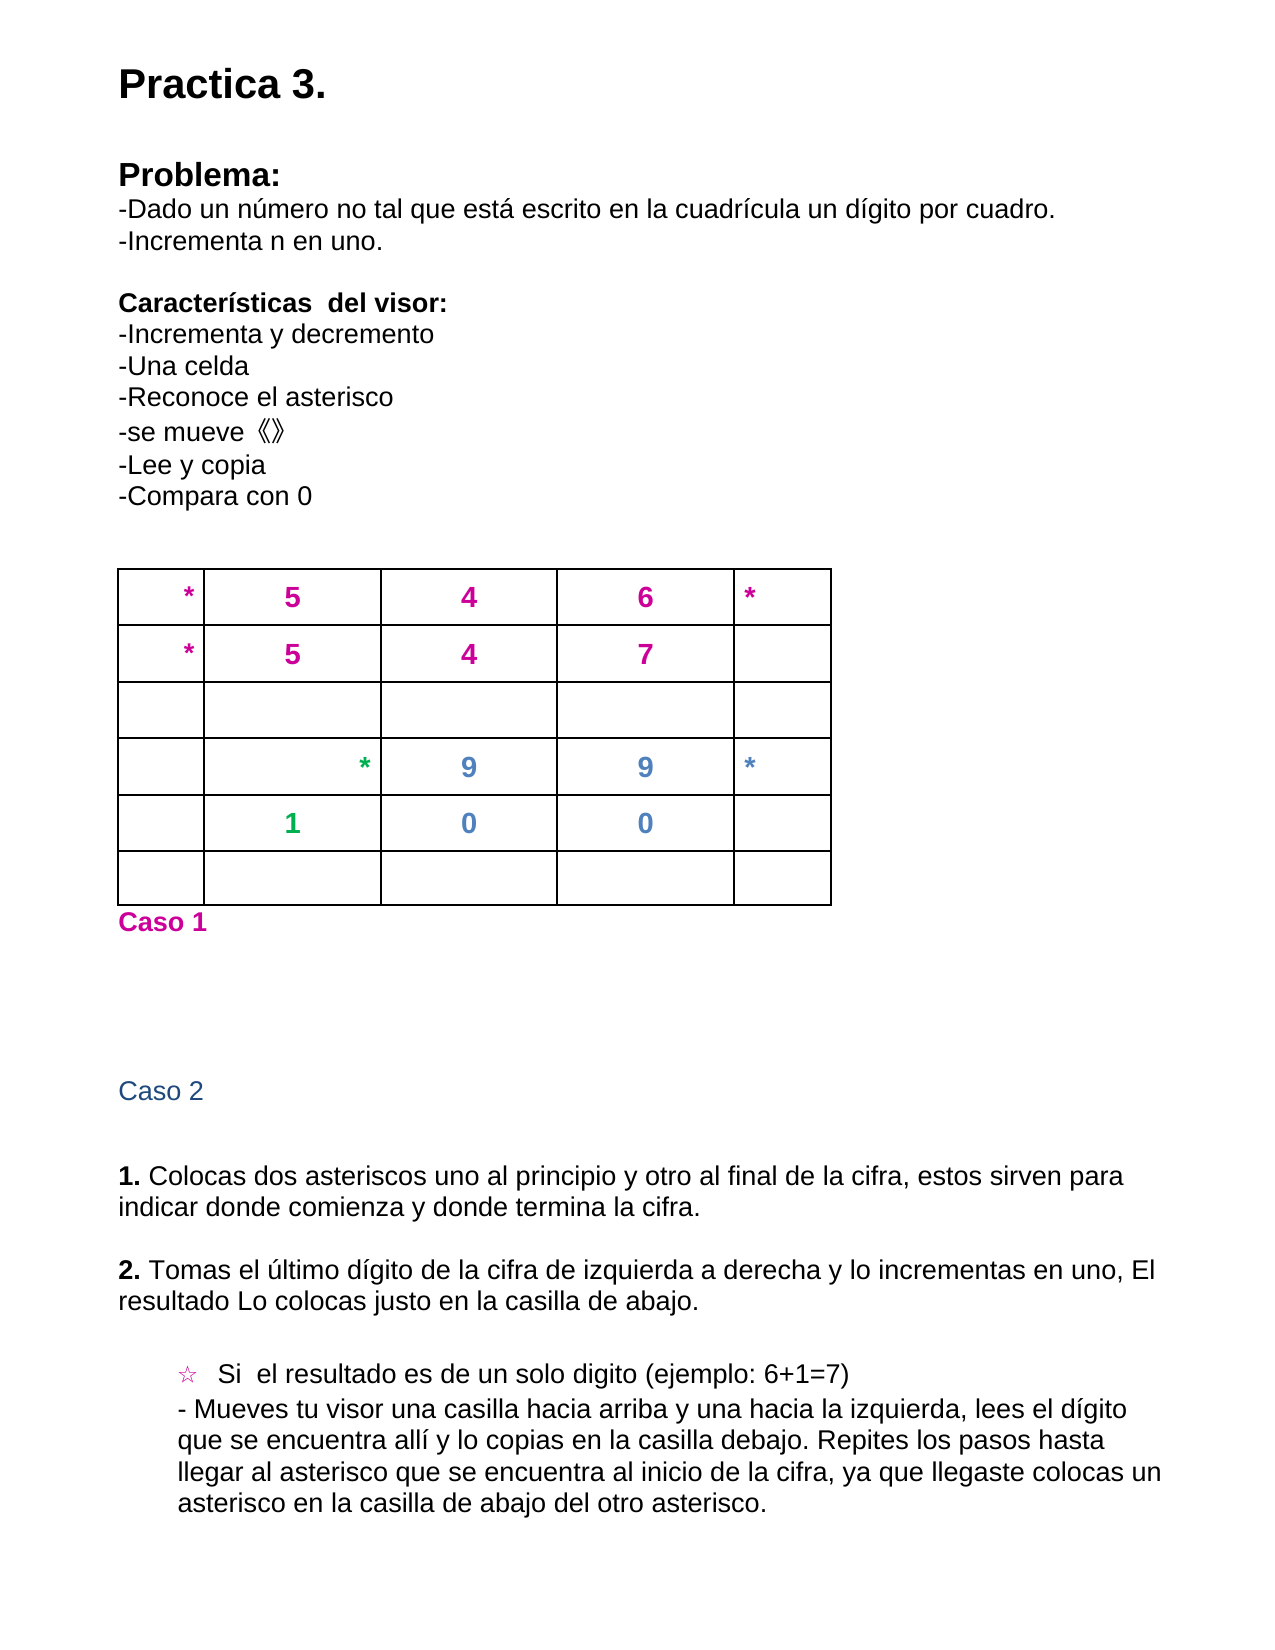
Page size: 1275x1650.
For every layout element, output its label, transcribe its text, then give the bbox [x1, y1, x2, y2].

table_cell 1 [205, 796, 380, 850]
table_cell [119, 739, 203, 794]
text Caso 1 [118, 906, 1205, 938]
table_cell [119, 796, 203, 850]
table_cell 9 [558, 739, 733, 794]
text -se mueve《》 [118, 412, 1205, 449]
table_cell [119, 683, 203, 737]
text -Lee y copia [118, 449, 1205, 480]
table_cell [382, 852, 556, 904]
table_cell [382, 683, 556, 737]
table_cell [558, 852, 733, 904]
table_header 4 [382, 570, 556, 624]
text 2. Tomas el último dígito de la cifra de izquierda a derecha y lo incrementas en uno, El resultado Lo colocas justo en la casilla de abajo. [118, 1254, 1205, 1316]
table_cell [205, 683, 380, 737]
table_header * [119, 570, 203, 624]
text 1. Colocas dos asteriscos uno al principio y otro al final de la cifra, estos sirven para indicar donde comienza y donde termina la cifra. [118, 1160, 1205, 1223]
table_cell * [205, 739, 380, 794]
text -Incrementa n en uno. [118, 225, 1205, 256]
table_cell 9 [382, 739, 556, 794]
table_cell * [735, 739, 830, 794]
text -Incrementa y decremento [118, 318, 1205, 350]
text ☆ Si el resultado es de un solo digito (ejemplo: 6+1=7) [177, 1348, 1170, 1393]
table_cell [119, 852, 203, 904]
table_cell [735, 796, 830, 850]
text Practica 3. [118, 59, 1205, 107]
table_cell 5 [205, 626, 380, 681]
table_cell 0 [382, 796, 556, 850]
table_cell [735, 626, 830, 681]
text Características del visor: [118, 287, 1205, 318]
table_header 5 [205, 570, 380, 624]
table_cell * [119, 626, 203, 681]
table_cell [735, 683, 830, 737]
text Caso 2 [118, 1075, 1205, 1135]
text -Dado un número no tal que está escrito en la cuadrícula un dígito por cuadro. [118, 193, 1205, 225]
text - Mueves tu visor una casilla hacia arriba y una hacia la izquierda, lees el dígito que se encuentra allí y lo copias en la casilla debajo. Repites los pasos hasta llegar al asterisco que se encuentra al inicio de la cifra, ya que llegaste colocas un asterisco en la casilla de abajo del otro asterisco. [177, 1393, 1170, 1518]
table_cell 7 [558, 626, 733, 681]
table_cell [558, 683, 733, 737]
text -Compara con 0 [118, 480, 1205, 512]
table_cell [205, 852, 380, 904]
text Problema: [118, 155, 1205, 193]
text -Una celda [118, 350, 1205, 381]
table_cell 4 [382, 626, 556, 681]
text -Reconoce el asterisco [118, 381, 1205, 412]
table_header * [735, 570, 830, 624]
table_cell 0 [558, 796, 733, 850]
table_cell [735, 852, 830, 904]
table_header 6 [558, 570, 733, 624]
